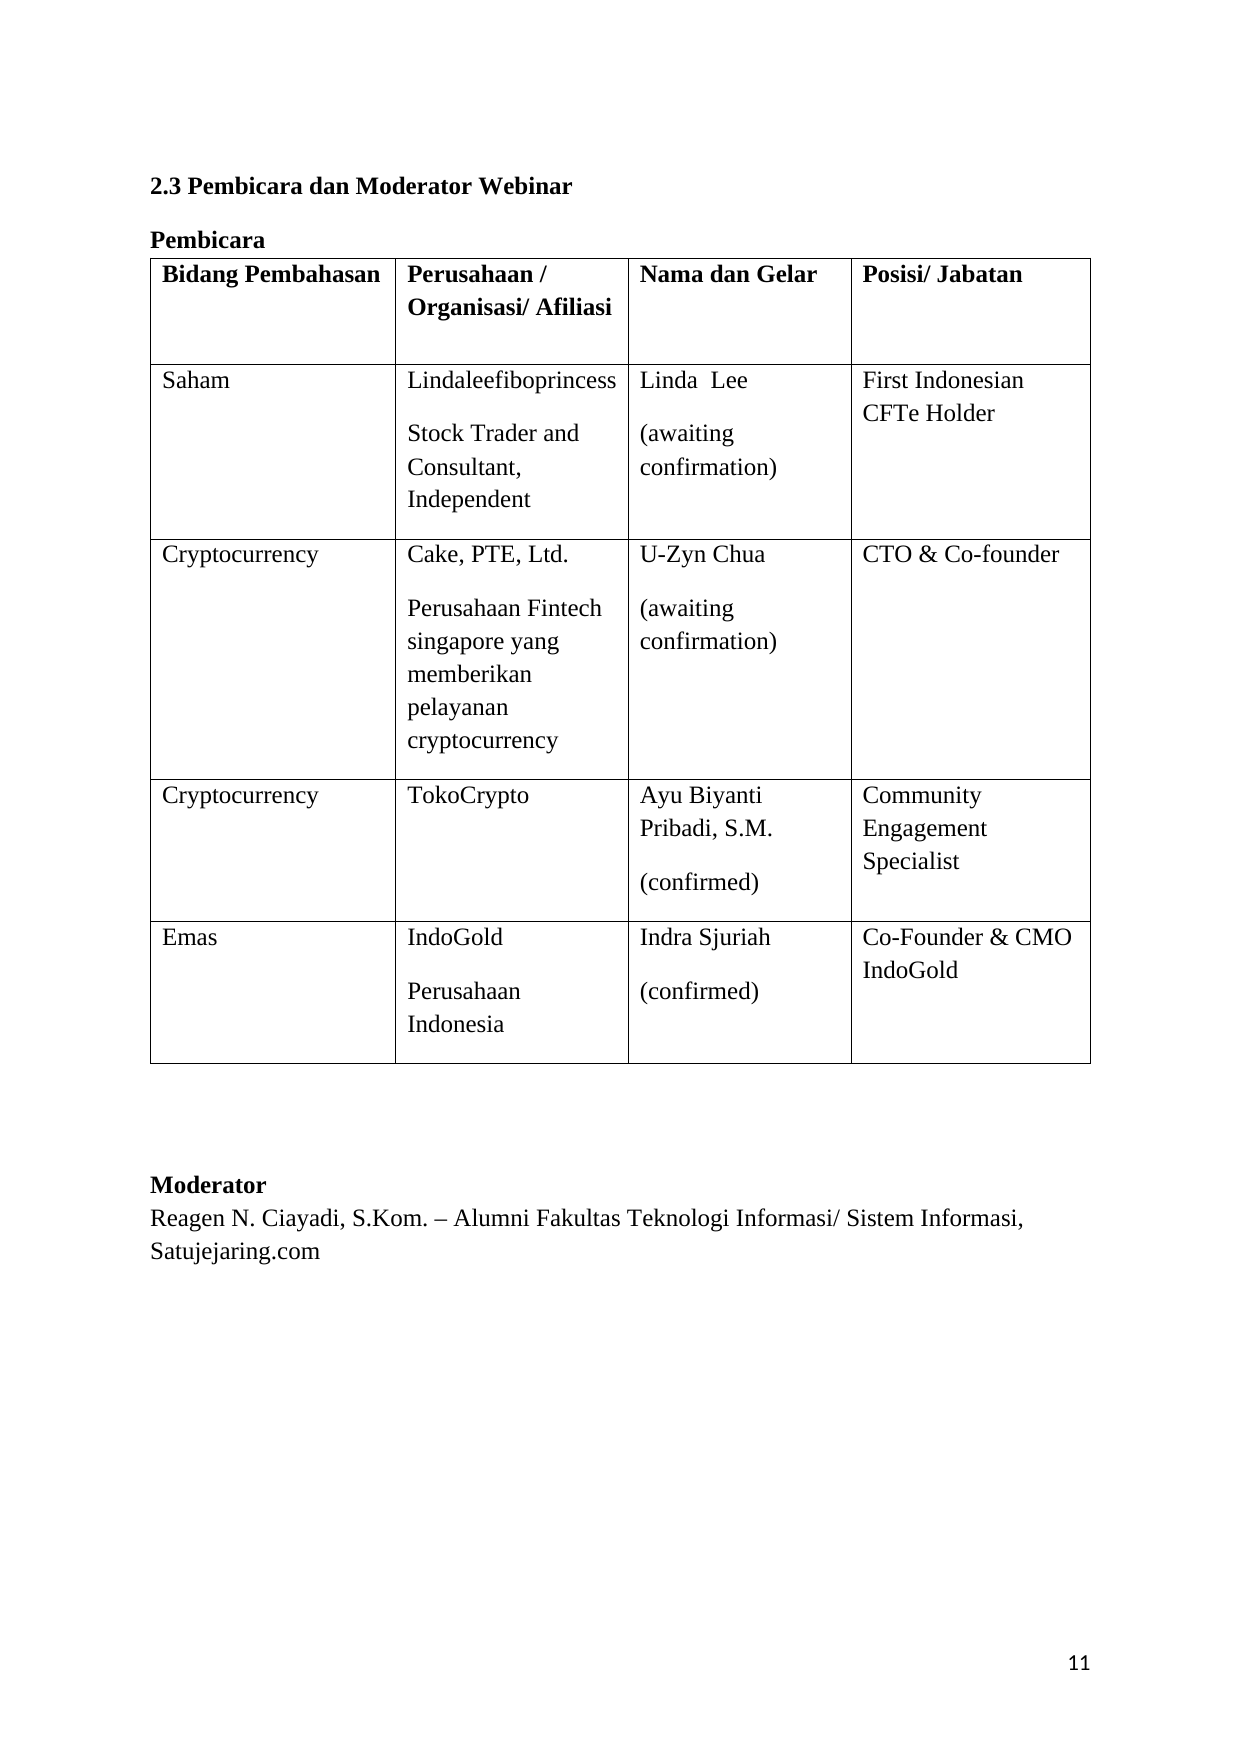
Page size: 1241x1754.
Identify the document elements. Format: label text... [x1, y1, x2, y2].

text Reagen N. Ciayadi, S.Kom. – Alumni Fakultas Teknologi Informasi/ Sistem Informasi, Satujejaring.com [150, 1203, 1090, 1265]
table_cell Cryptocurrency [151, 540, 395, 779]
table_cell Saham [151, 365, 395, 538]
subtitle 2.3 Pembicara dan Moderator Webinar [150, 171, 1090, 199]
subtitle Moderator [150, 1170, 1090, 1199]
subtitle Pembicara [150, 225, 1090, 253]
table_cell IndoGold Perusahaan Indonesia [396, 922, 628, 1063]
table_cell Co-Founder & CMO IndoGold [852, 922, 1090, 1063]
table_cell TokoCrypto [396, 780, 628, 921]
table_cell First Indonesian CFTe Holder [852, 365, 1090, 538]
table_cell Linda Lee (awaiting confirmation) [629, 365, 851, 538]
table_cell CTO & Co-founder [852, 540, 1090, 779]
table_cell Ayu Biyanti Pribadi, S.M. (confirmed) [629, 780, 851, 921]
table_cell U-Zyn Chua (awaiting confirmation) [629, 540, 851, 779]
table_header Nama dan Gelar [629, 259, 851, 364]
table_cell Community Engagement Specialist [852, 780, 1090, 921]
table_cell Emas [151, 922, 395, 1063]
table_header Posisi/ Jabatan [852, 259, 1090, 364]
table_header Bidang Pembahasan [151, 259, 395, 364]
table_cell Lindaleefiboprincess Stock Trader and Consultant, Independent [396, 365, 628, 538]
table_cell Cake, PTE, Ltd. Perusahaan Fintech singapore yang memberikan pelayanan cryptocurrency [396, 540, 628, 779]
table_cell Cryptocurrency [151, 780, 395, 921]
table_cell Indra Sjuriah (confirmed) [629, 922, 851, 1063]
table_header Perusahaan / Organisasi/ Afiliasi [396, 259, 628, 364]
